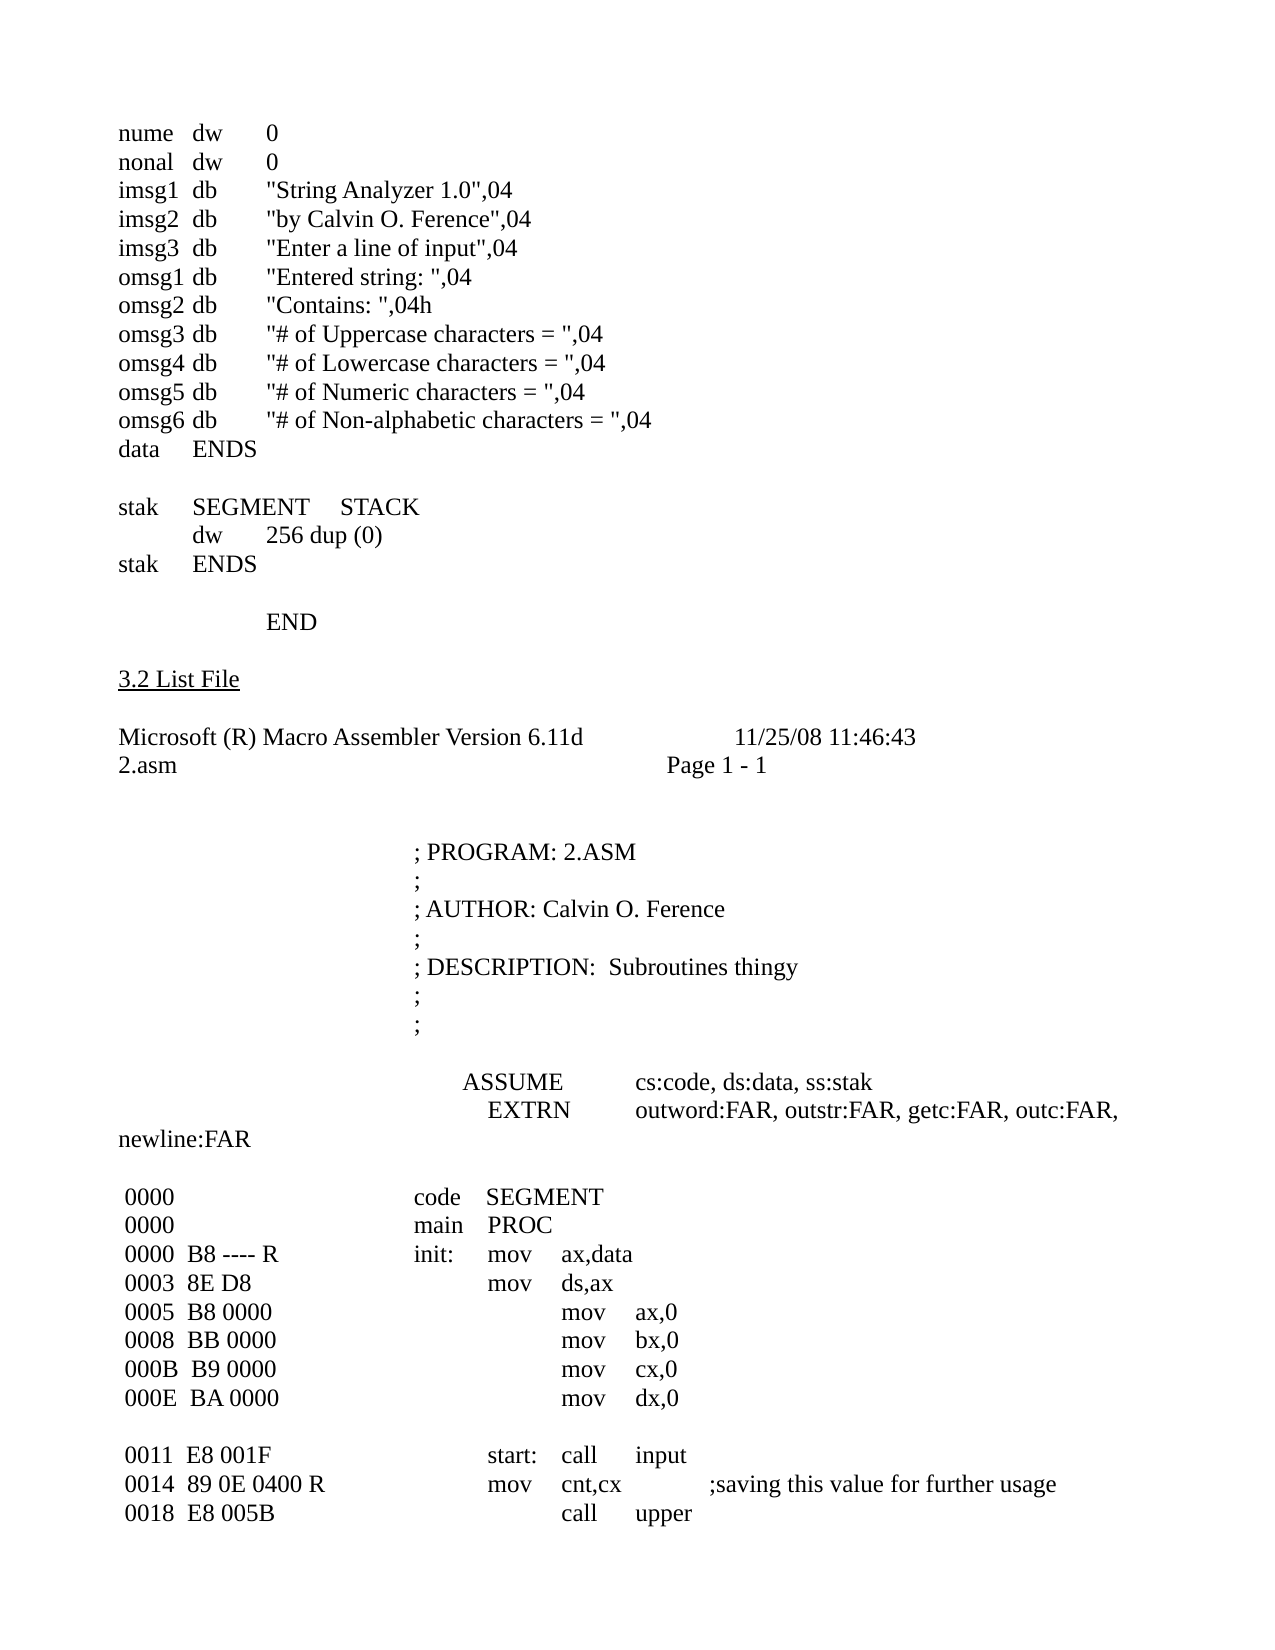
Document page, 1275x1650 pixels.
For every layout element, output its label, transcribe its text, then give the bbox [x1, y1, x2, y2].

text 000E BA 0000 mov dx,0 [118, 1383, 1157, 1412]
text nonal dw 0 [118, 147, 1157, 176]
text omsg5 db "# of Numeric characters = ",04 [118, 377, 1157, 406]
text 0003 8E D8 mov ds,ax [118, 1268, 1157, 1297]
text ASSUME cs:code, ds:data, ss:stak [118, 1067, 1157, 1096]
text imsg3 db "Enter a line of input",04 [118, 233, 1157, 262]
text imsg2 db "by Calvin O. Ference",04 [118, 204, 1157, 233]
text Microsoft (R) Macro Assembler Version 6.11d 11/25/08 11:46:43 [118, 722, 1157, 751]
text 2.asm Page 1 - 1 [118, 751, 1157, 779]
text omsg3 db "# of Uppercase characters = ",04 [118, 319, 1157, 348]
text 0011 E8 001F start: call input [118, 1441, 1157, 1469]
text ; AUTHOR: Calvin O. Ference [118, 894, 1157, 923]
text ; [118, 1009, 1157, 1038]
text 3.2 List File [118, 664, 1157, 693]
text EXTRN outword:FAR, outstr:FAR, getc:FAR, outc:FAR, newline:FAR [118, 1096, 1157, 1153]
text 0000 code SEGMENT [118, 1182, 1157, 1211]
text 0018 E8 005B call upper [118, 1498, 1157, 1527]
text omsg2 db "Contains: ",04h [118, 291, 1157, 319]
text nume dw 0 [118, 118, 1157, 147]
text 0000 main PROC [118, 1211, 1157, 1239]
text imsg1 db "String Analyzer 1.0",04 [118, 176, 1157, 204]
text 0000 B8 ---- R init: mov ax,data [118, 1239, 1157, 1268]
text omsg1 db "Entered string: ",04 [118, 262, 1157, 291]
text dw 256 dup (0) [118, 521, 1157, 549]
text omsg4 db "# of Lowercase characters = ",04 [118, 348, 1157, 377]
text stak ENDS [118, 549, 1157, 578]
text stak SEGMENT STACK [118, 492, 1157, 521]
text ; PROGRAM: 2.ASM [118, 837, 1157, 866]
text ; [118, 981, 1157, 1009]
text ; DESCRIPTION: Subroutines thingy [118, 952, 1157, 981]
text 000B B9 0000 mov cx,0 [118, 1354, 1157, 1383]
text 0005 B8 0000 mov ax,0 [118, 1297, 1157, 1326]
text 0008 BB 0000 mov bx,0 [118, 1326, 1157, 1354]
text ; [118, 923, 1157, 952]
text ; [118, 866, 1157, 894]
text END [118, 607, 1157, 636]
text omsg6 db "# of Non-alphabetic characters = ",04 [118, 406, 1157, 434]
text data ENDS [118, 434, 1157, 463]
text 0014 89 0E 0400 R mov cnt,cx ;saving this value for further usage [118, 1469, 1157, 1498]
